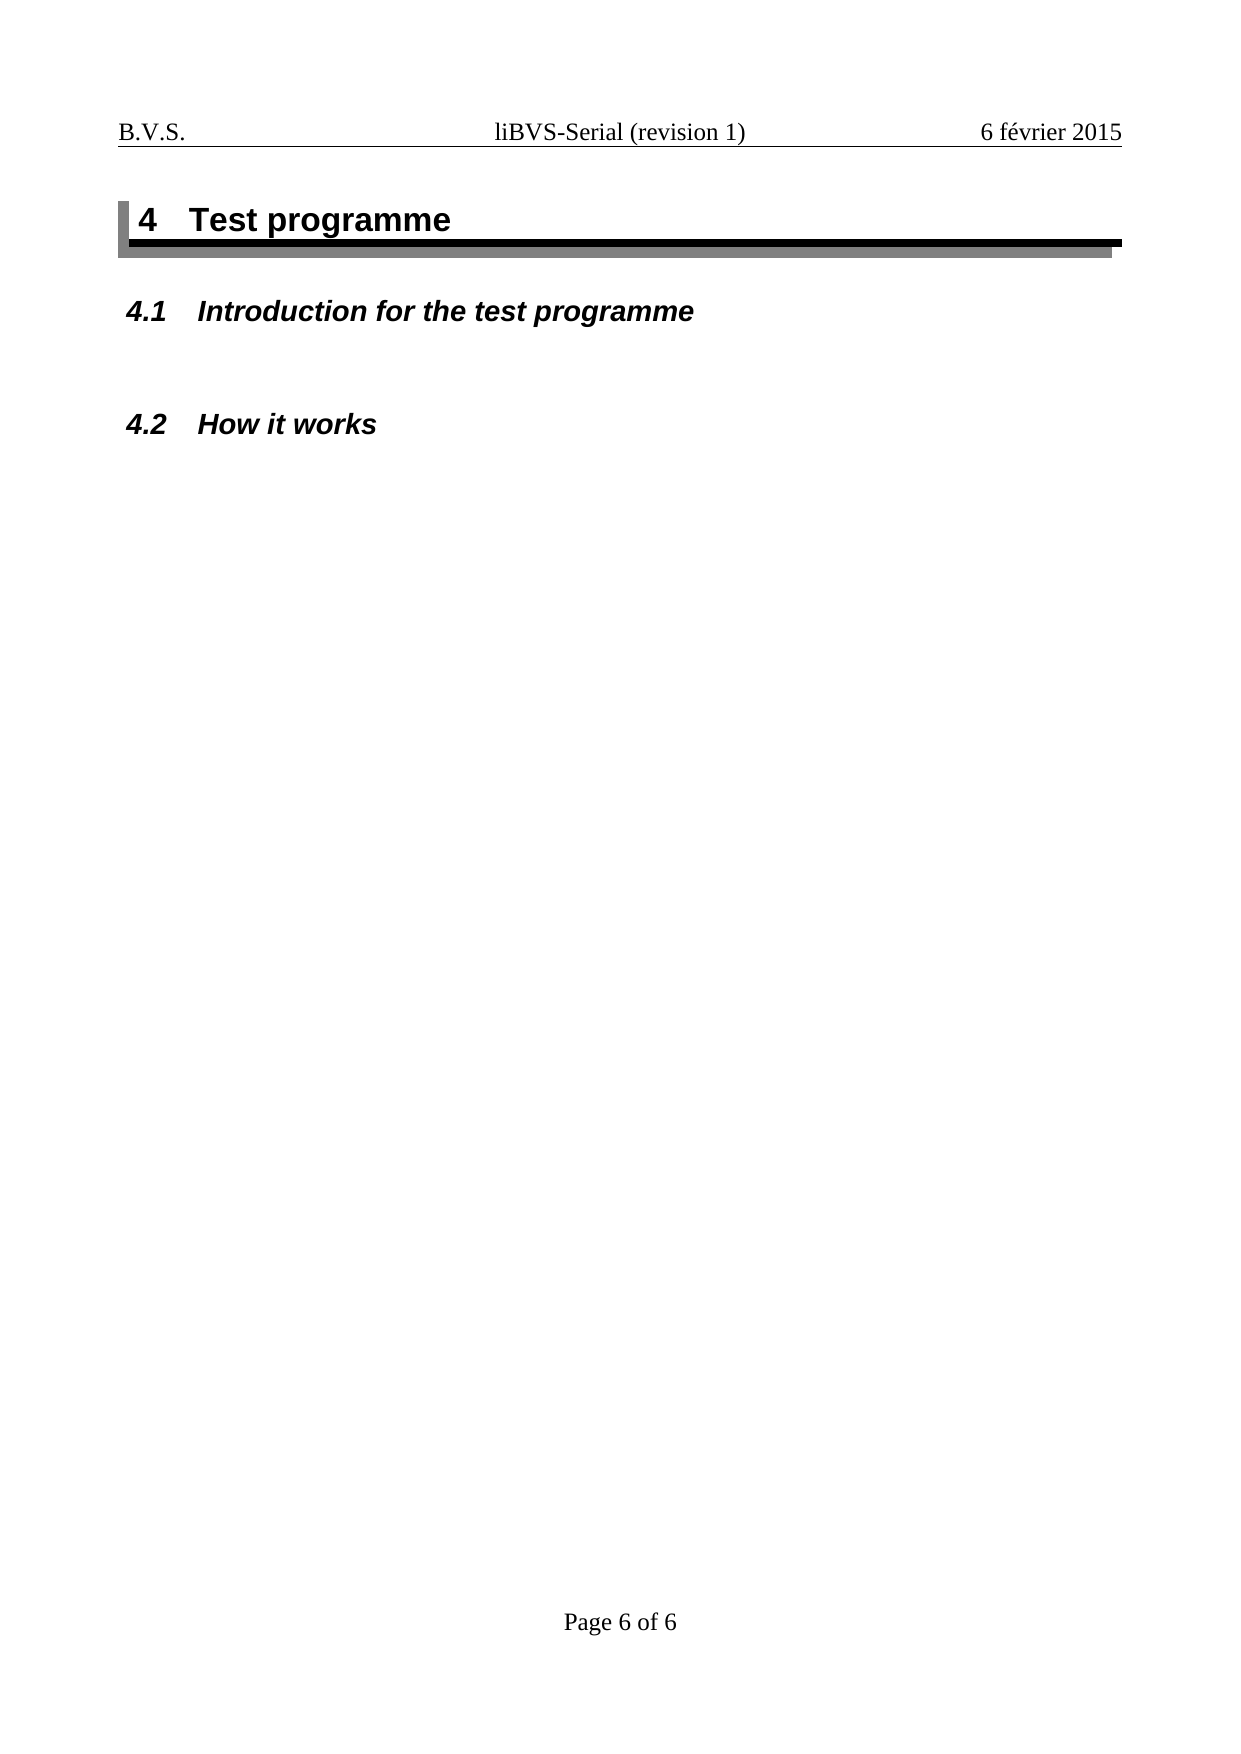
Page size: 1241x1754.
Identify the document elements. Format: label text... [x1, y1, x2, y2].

subtitle Test programme [129, 201, 1122, 239]
subtitle How it works [118, 408, 1122, 441]
subtitle Introduction for the test programme [118, 295, 1122, 328]
